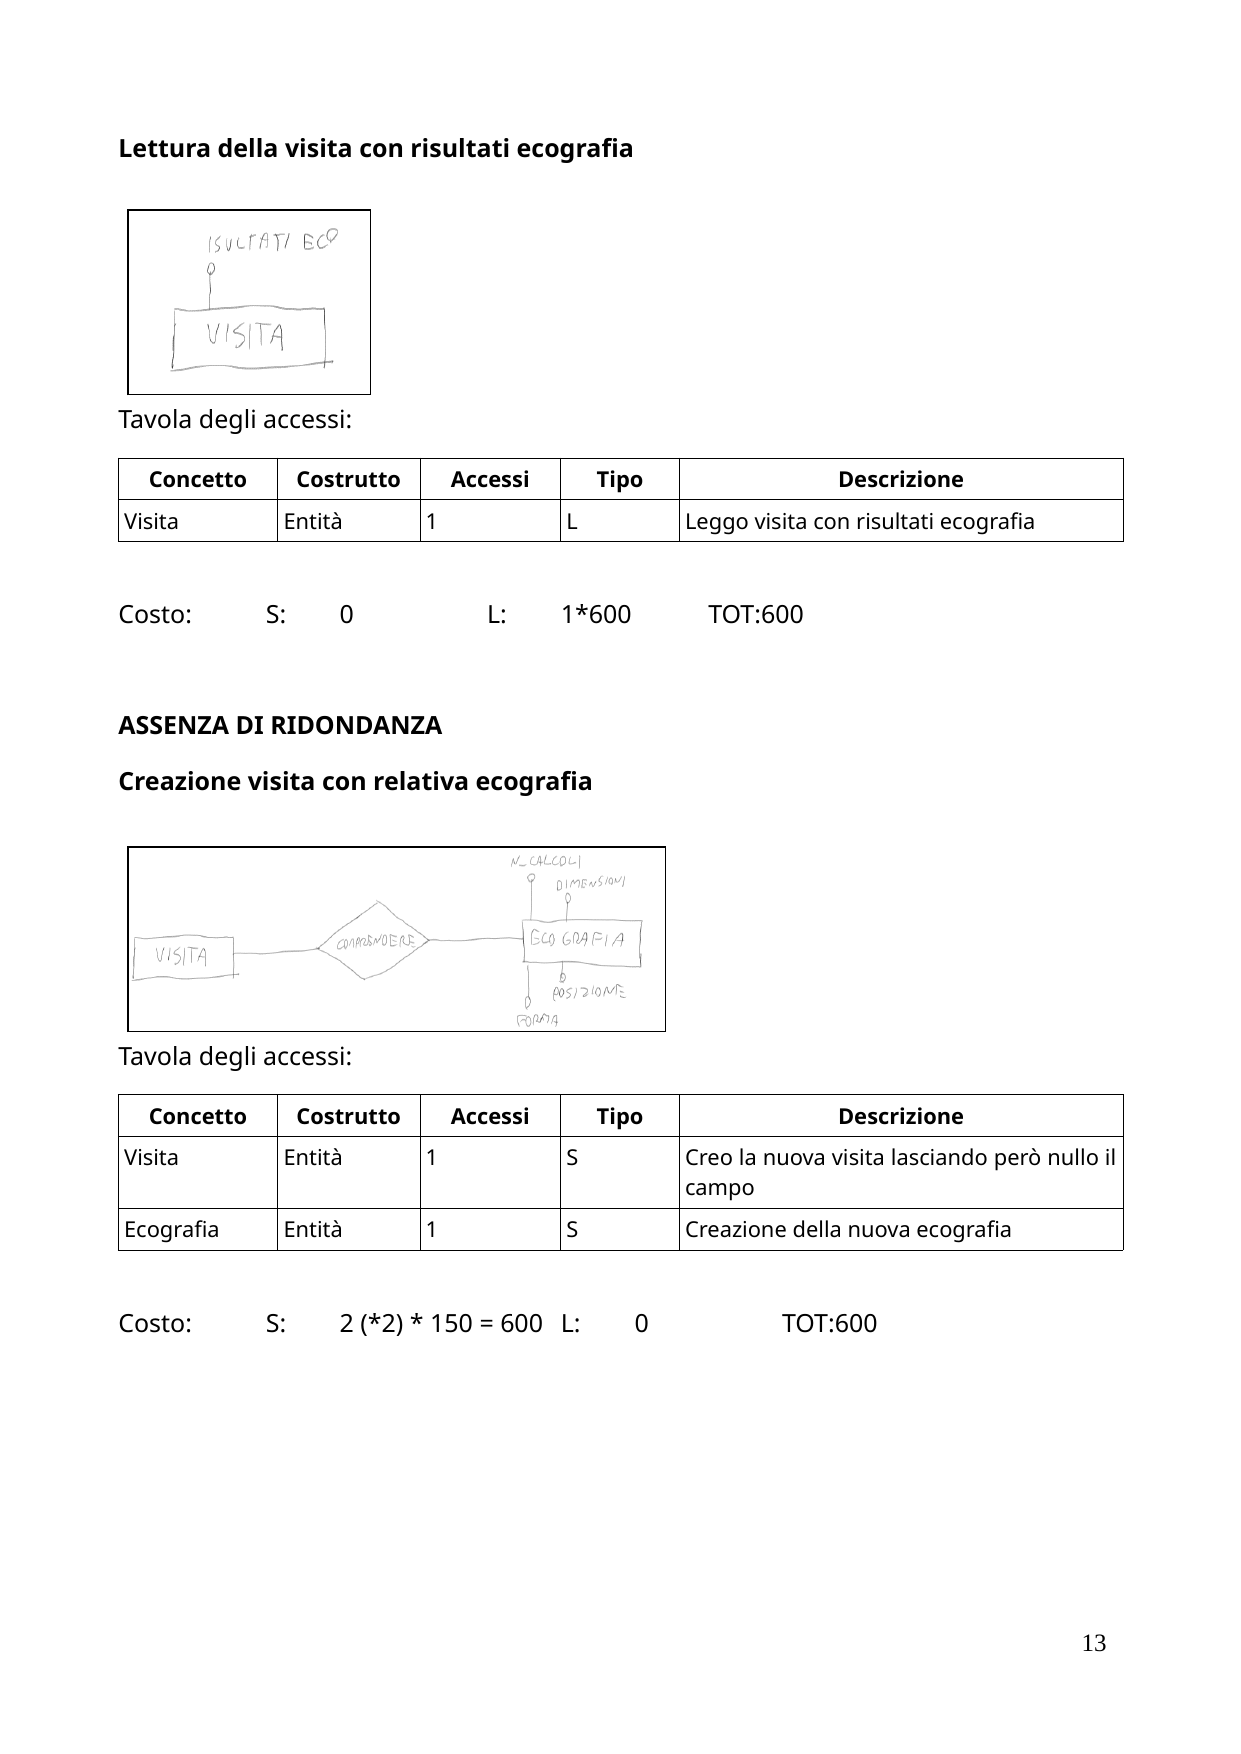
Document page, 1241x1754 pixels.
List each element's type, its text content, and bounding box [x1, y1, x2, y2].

table_cell Entità [278, 1209, 420, 1249]
table_header Accessi [421, 1095, 560, 1136]
text Tavola degli accessi: [118, 186, 1122, 436]
table_cell S [561, 1209, 679, 1249]
text Lettura della visita con risultati ecografia [118, 130, 1122, 164]
table_cell Creazione della nuova ecografia [680, 1209, 1123, 1249]
table_header Descrizione [680, 459, 1123, 499]
text Costo: S: 2 (*2) * 150 = 600 L: 0 TOT:600 [118, 1305, 1122, 1339]
table_cell Ecografia [119, 1209, 277, 1249]
table_header Tipo [561, 459, 679, 499]
table_cell 1 [421, 500, 560, 541]
table_cell Entità [278, 500, 420, 541]
table_cell Visita [119, 500, 277, 541]
text Creazione visita con relativa ecografia [118, 763, 1122, 797]
table_cell 1 [421, 1209, 560, 1249]
table_header Costrutto [278, 1095, 420, 1136]
table_header Costrutto [278, 459, 420, 499]
table_cell Entità [278, 1137, 420, 1208]
table_header Tipo [561, 1095, 679, 1136]
text Costo: S: 0 L: 1*600 TOT:600 [118, 597, 1122, 631]
table_cell S [561, 1137, 679, 1208]
text Tavola degli accessi: [118, 819, 1122, 1073]
table_header Accessi [421, 459, 560, 499]
table_cell Leggo visita con risultati ecografia [680, 500, 1123, 541]
text ASSENZA DI RIDONDANZA [118, 708, 1122, 742]
table_cell Creo la nuova visita lasciando però nullo il campo [680, 1137, 1123, 1208]
table_cell Visita [119, 1137, 277, 1208]
table_header Descrizione [680, 1095, 1123, 1136]
table_header Concetto [119, 459, 277, 499]
table_cell 1 [421, 1137, 560, 1208]
table_cell L [561, 500, 679, 541]
table_header Concetto [119, 1095, 277, 1136]
